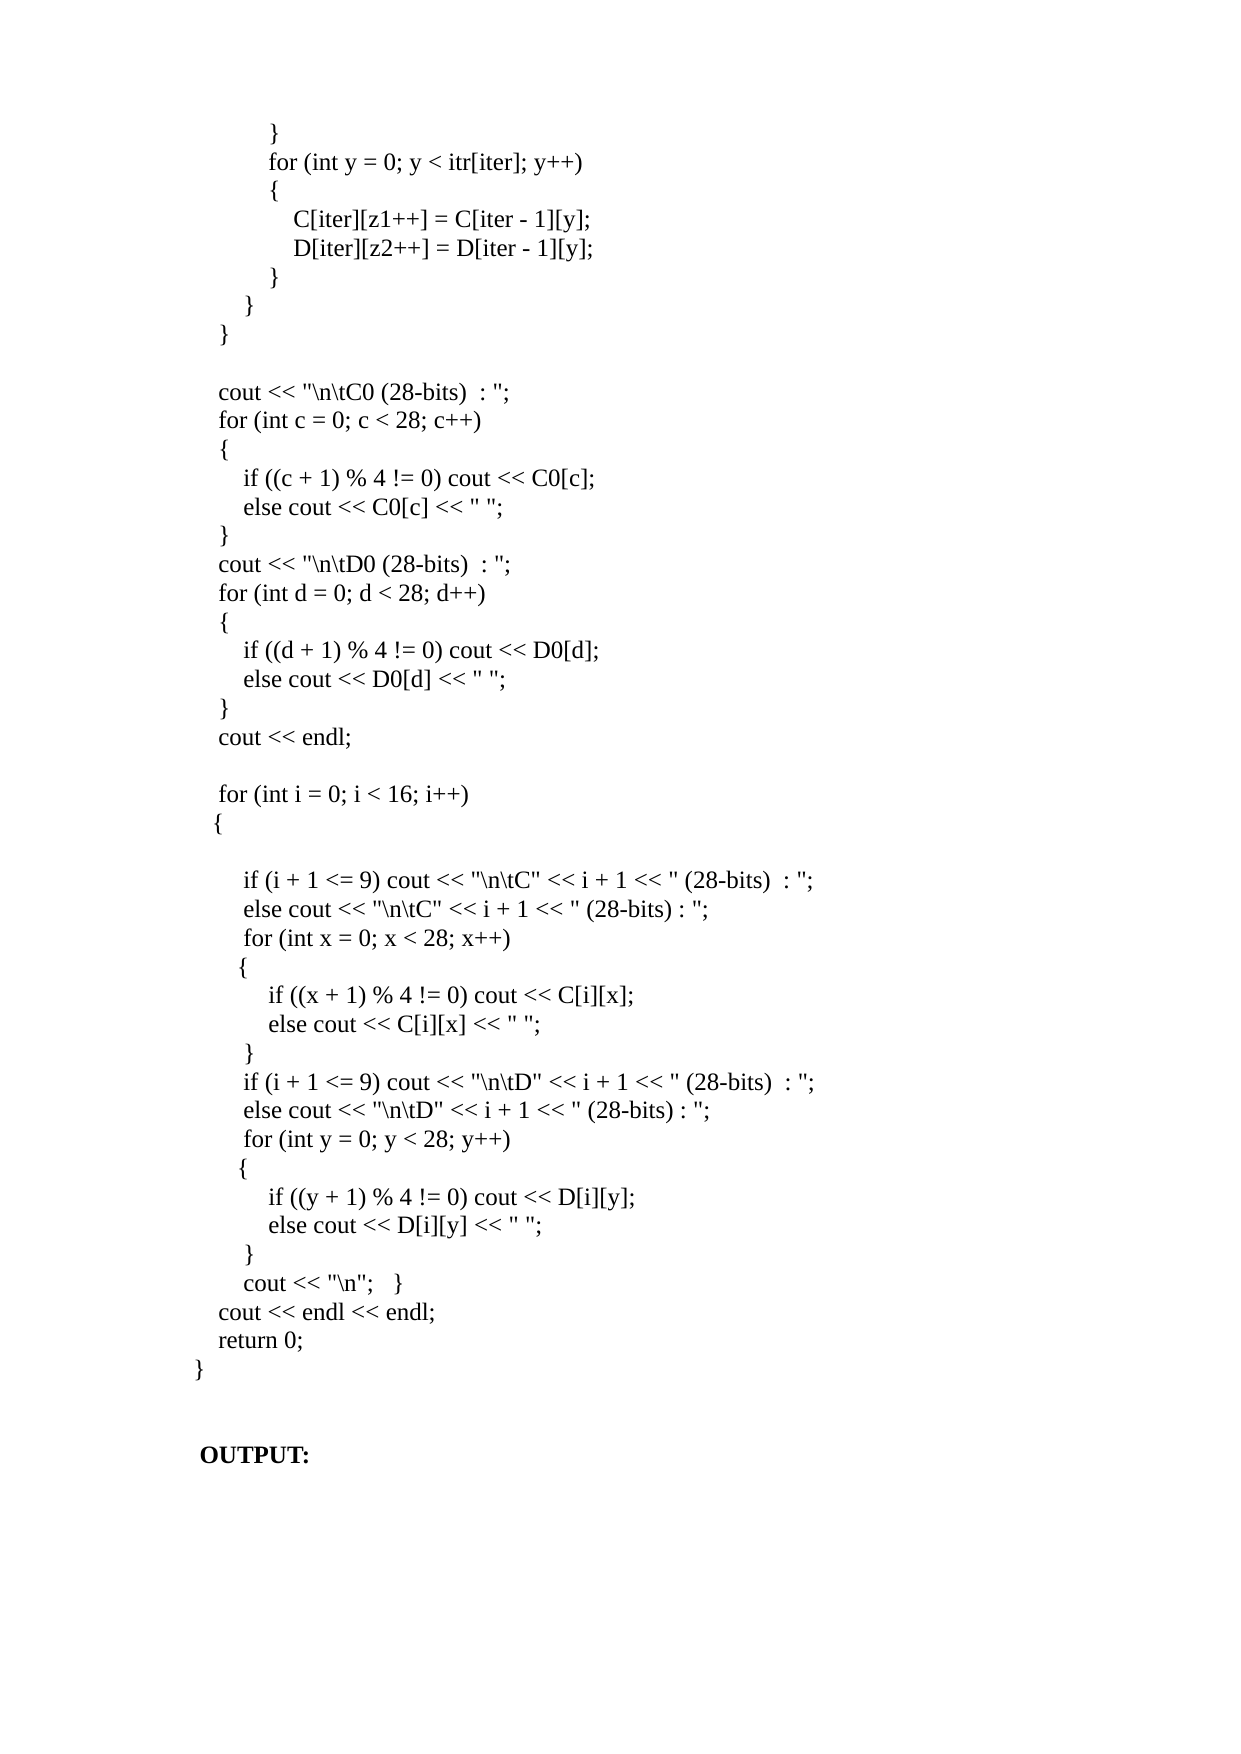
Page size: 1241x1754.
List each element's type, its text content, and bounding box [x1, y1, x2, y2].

text cout << "\n\tD0 (28-bits) : "; [193, 549, 1122, 578]
text { [193, 607, 1122, 636]
text else cout << D0[d] << " "; [193, 664, 1122, 693]
text } [193, 1038, 1122, 1067]
text { [193, 1153, 1122, 1182]
text cout << endl; [193, 722, 1122, 751]
text else cout << D[i][y] << " "; [193, 1211, 1122, 1239]
text if ((c + 1) % 4 != 0) cout << C0[c]; [193, 463, 1122, 492]
text else cout << "\n\tC" << i + 1 << " (28-bits) : "; [193, 894, 1122, 923]
text for (int d = 0; d < 28; d++) [193, 578, 1122, 607]
text for (int c = 0; c < 28; c++) [193, 406, 1122, 434]
text if ((x + 1) % 4 != 0) cout << C[i][x]; [193, 981, 1122, 1009]
text { [193, 808, 1122, 837]
text C[iter][z1++] = C[iter - 1][y]; [193, 204, 1122, 233]
text cout << "\n\tC0 (28-bits) : "; [193, 377, 1122, 406]
text OUTPUT: [118, 1441, 1122, 1469]
text } [193, 118, 1122, 147]
text { [193, 176, 1122, 204]
text D[iter][z2++] = D[iter - 1][y]; [193, 233, 1122, 262]
text if ((y + 1) % 4 != 0) cout << D[i][y]; [193, 1182, 1122, 1211]
text if (i + 1 <= 9) cout << "\n\tC" << i + 1 << " (28-bits) : "; [193, 866, 1122, 894]
text for (int y = 0; y < 28; y++) [193, 1124, 1122, 1153]
text } [193, 319, 1122, 348]
text } [193, 291, 1122, 319]
text } [193, 1239, 1122, 1268]
text else cout << C0[c] << " "; [193, 492, 1122, 521]
text if ((d + 1) % 4 != 0) cout << D0[d]; [193, 636, 1122, 664]
text if (i + 1 <= 9) cout << "\n\tD" << i + 1 << " (28-bits) : "; [193, 1067, 1122, 1096]
text for (int y = 0; y < itr[iter]; y++) [193, 147, 1122, 176]
text } [193, 262, 1122, 291]
text else cout << C[i][x] << " "; [193, 1009, 1122, 1038]
text cout << "\n"; } [193, 1268, 1122, 1297]
text else cout << "\n\tD" << i + 1 << " (28-bits) : "; [193, 1096, 1122, 1124]
text } [193, 693, 1122, 722]
text for (int x = 0; x < 28; x++) [193, 923, 1122, 952]
text } [193, 521, 1122, 549]
text cout << endl << endl; [193, 1297, 1122, 1326]
text for (int i = 0; i < 16; i++) [193, 779, 1122, 808]
text { [193, 952, 1122, 981]
text } [193, 1354, 1122, 1383]
text { [193, 434, 1122, 463]
text return 0; [193, 1326, 1122, 1354]
